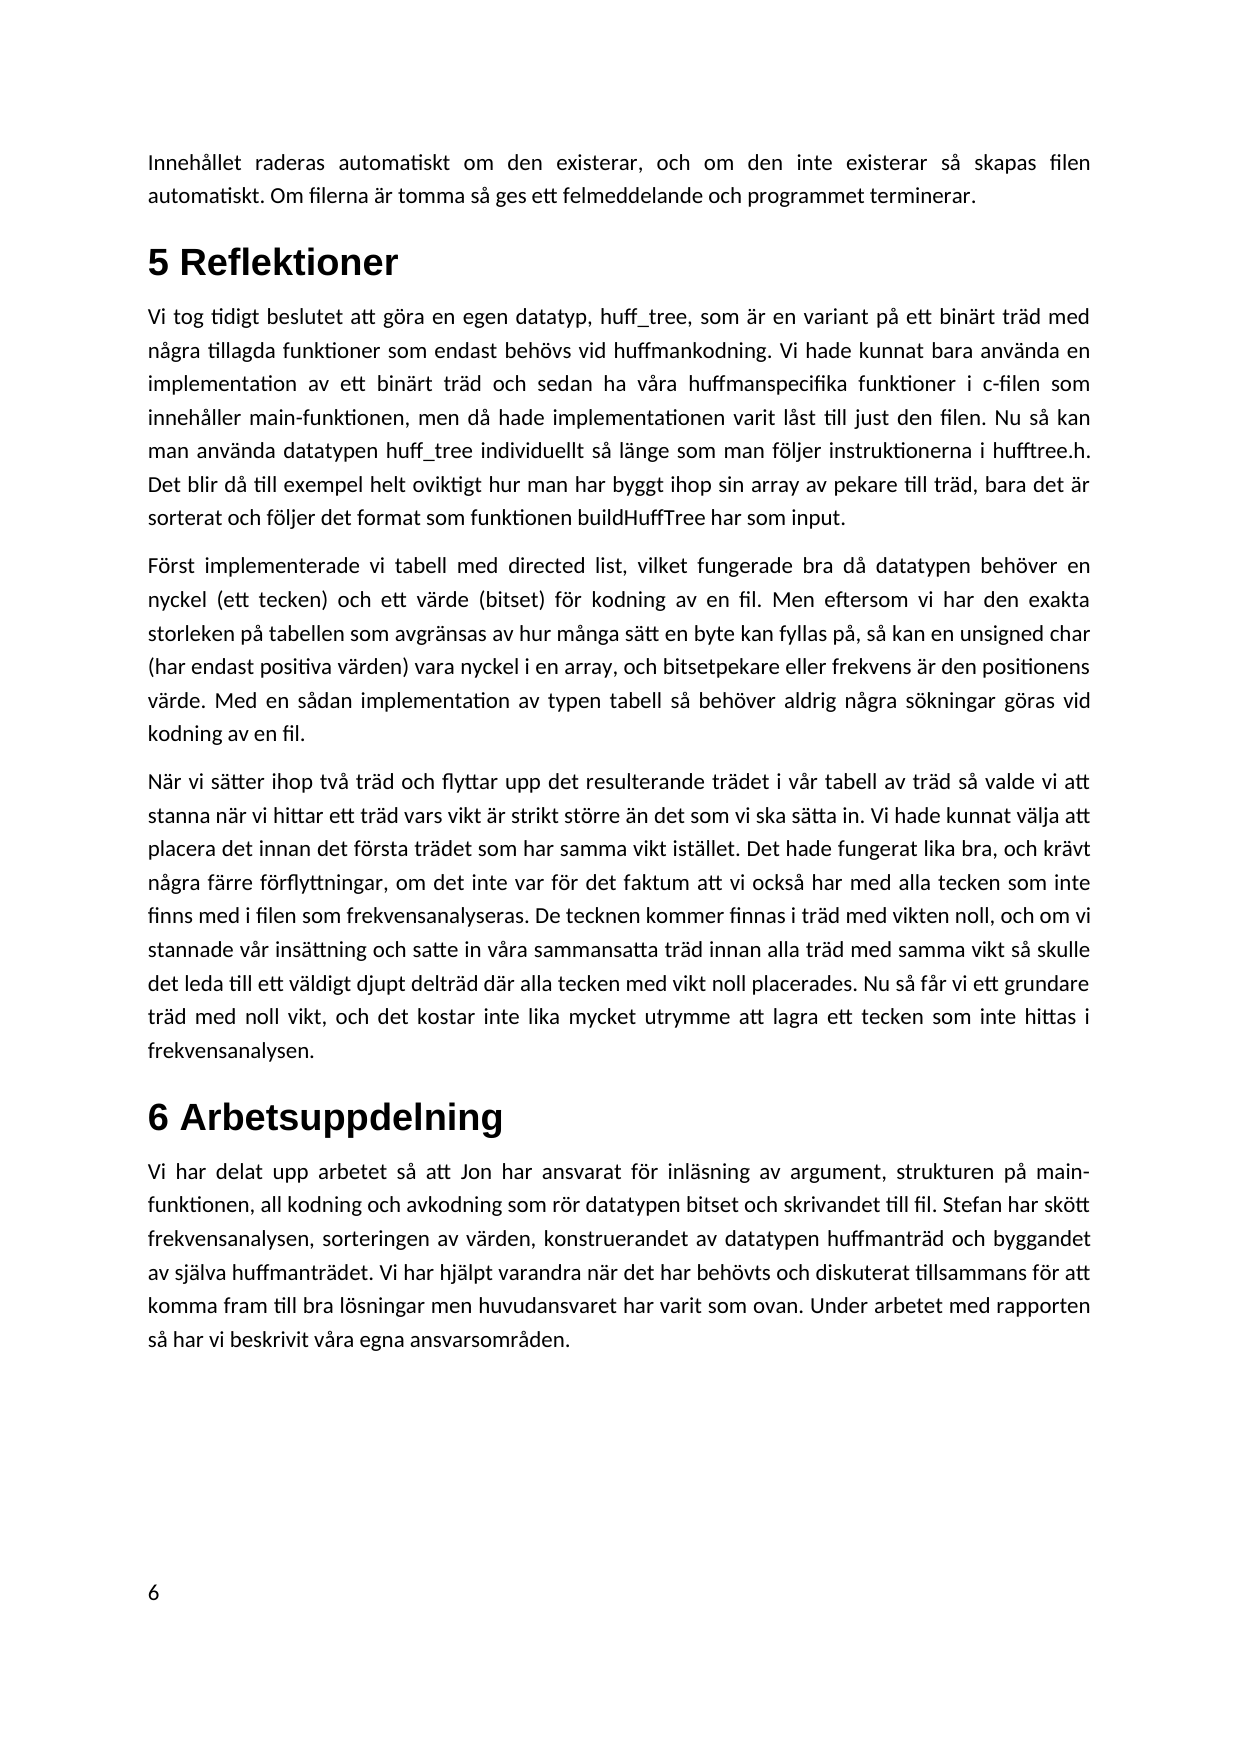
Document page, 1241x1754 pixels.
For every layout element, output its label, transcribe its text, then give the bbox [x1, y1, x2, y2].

subtitle 5 Reflektioner [148, 240, 1093, 283]
subtitle 6 Arbetsuppdelning [148, 1094, 1093, 1138]
text Vi har delat upp arbetet så att Jon har ansvarat för inläsning av argument, strukturen på main-funktionen, all kodning och avkodning som rör datatypen bitset och skrivandet till fil. Stefan har skött frekvensanalysen, sorteringen av värden, konstruerandet av datatypen huffmanträd och byggandet av själva huffmanträdet. Vi har hjälpt varandra när det har behövts och diskuterat tillsammans för att komma fram till bra lösningar men huvudansvaret har varit som ovan. Under arbetet med rapporten så har vi beskrivit våra egna ansvarsområden. [148, 1157, 1093, 1353]
text Vi tog tidigt beslutet att göra en egen datatyp, huff_tree, som är en variant på ett binärt träd med några tillagda funktioner som endast behövs vid huffmankodning. Vi hade kunnat bara använda en implementation av ett binärt träd och sedan ha våra huffmanspecifika funktioner i c-filen som innehåller main-funktionen, men då hade implementationen varit låst till just den filen. Nu så kan man använda datatypen huff_tree individuellt så länge som man följer instruktionerna i hufftree.h. Det blir då till exempel helt oviktigt hur man har byggt ihop sin array av pekare till träd, bara det är sorterat och följer det format som funktionen buildHuffTree har som input. [148, 302, 1093, 532]
text Först implementerade vi tabell med directed list, vilket fungerade bra då datatypen behöver en nyckel (ett tecken) och ett värde (bitset) för kodning av en fil. Men eftersom vi har den exakta storleken på tabellen som avgränsas av hur många sätt en byte kan fyllas på, så kan en unsigned char (har endast positiva värden) vara nyckel i en array, och bitsetpekare eller frekvens är den positionens värde. Med en sådan implementation av typen tabell så behöver aldrig några sökningar göras vid kodning av en fil. [148, 552, 1093, 747]
text När vi sätter ihop två träd och flyttar upp det resulterande trädet i vår tabell av träd så valde vi att stanna när vi hittar ett träd vars vikt är strikt större än det som vi ska sätta in. Vi hade kunnat välja att placera det innan det första trädet som har samma vikt istället. Det hade fungerat lika bra, och krävt några färre förflyttningar, om det inte var för det faktum att vi också har med alla tecken som inte finns med i filen som frekvensanalyseras. De tecknen kommer finnas i träd med vikten noll, och om vi stannade vår insättning och satte in våra sammansatta träd innan alla träd med samma vikt så skulle det leda till ett väldigt djupt delträd där alla tecken med vikt noll placerades. Nu så får vi ett grundare träd med noll vikt, och det kostar inte lika mycket utrymme att lagra ett tecken som inte hittas i frekvensanalysen. [148, 767, 1093, 1064]
text Innehållet raderas automatiskt om den existerar, och om den inte existerar så skapas filen automatiskt. Om filerna är tomma så ges ett felmeddelande och programmet terminerar. [148, 148, 1093, 209]
